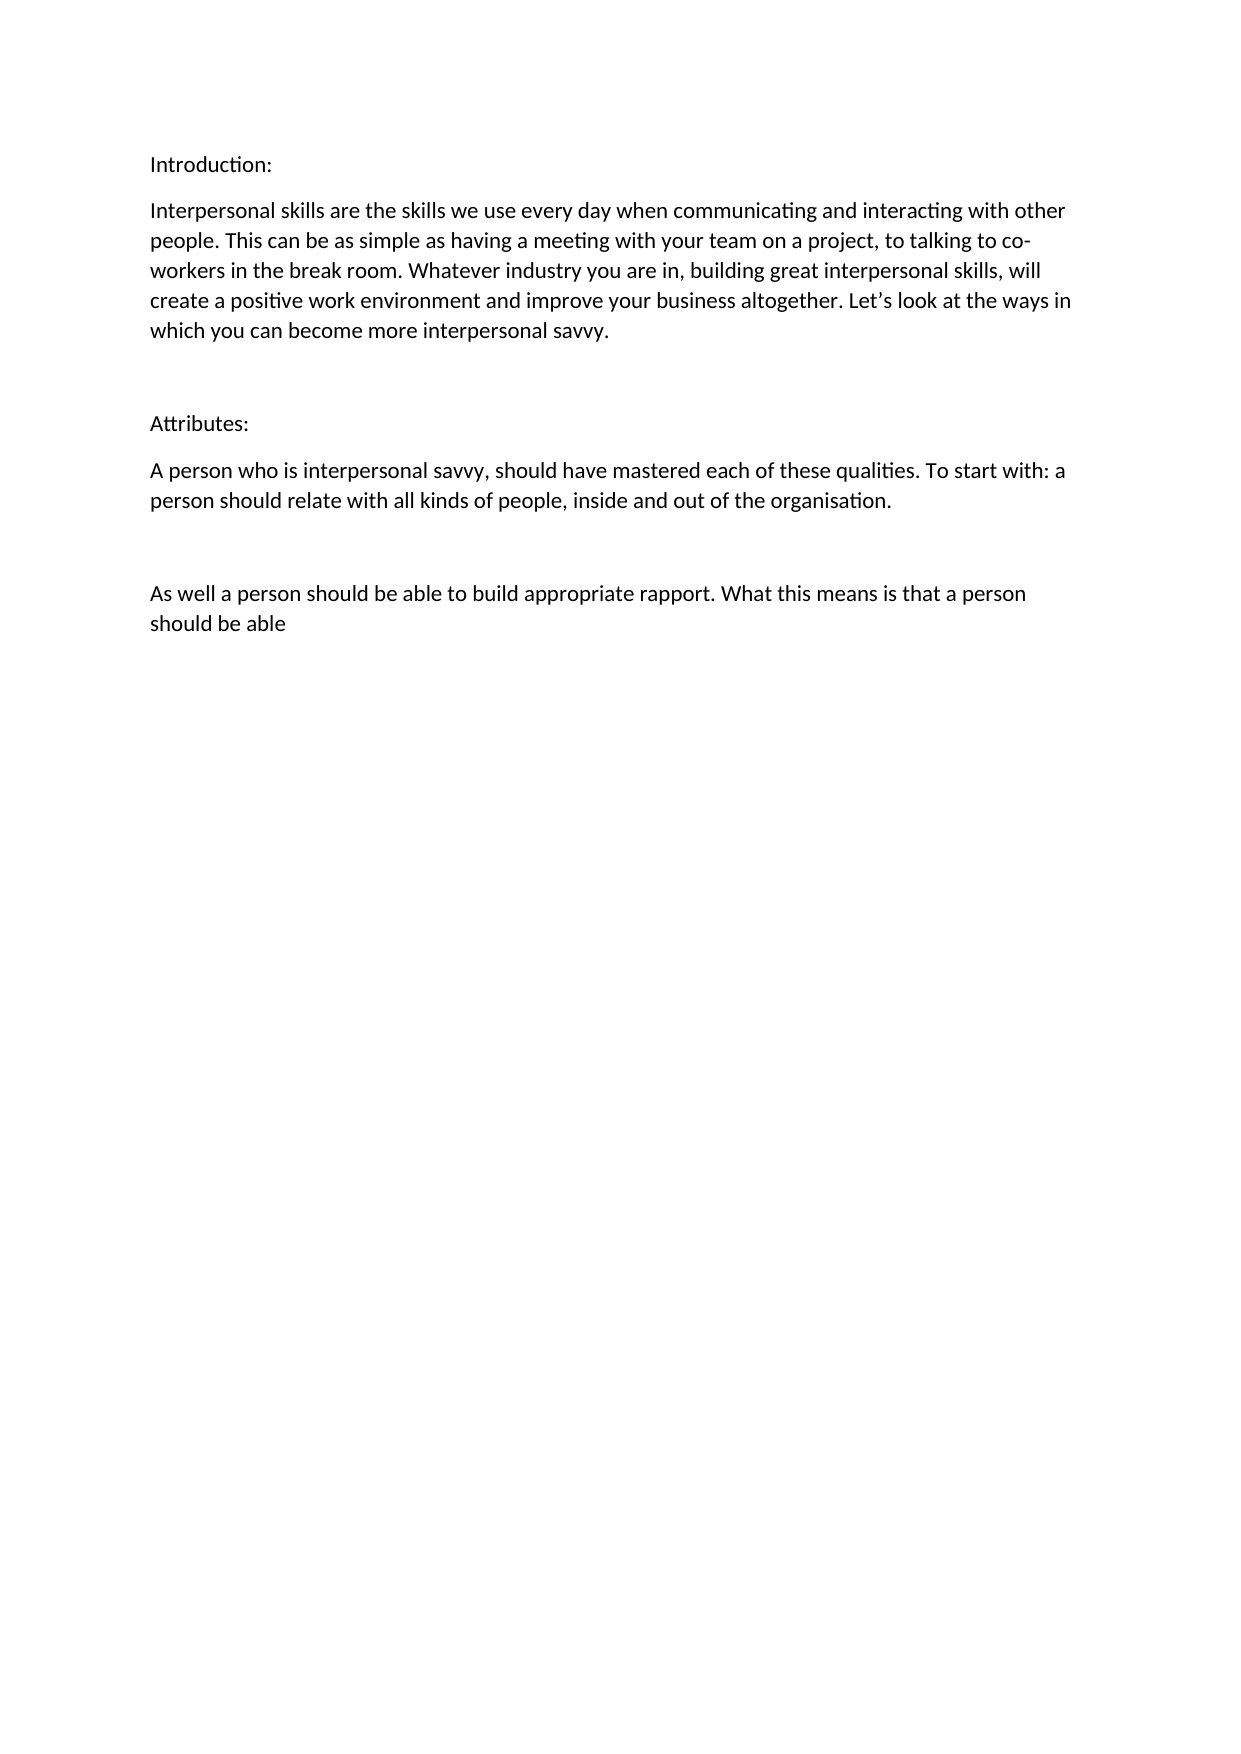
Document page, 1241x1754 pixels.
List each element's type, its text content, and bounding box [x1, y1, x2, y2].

text Introduction: [150, 150, 1090, 178]
text Interpersonal skills are the skills we use every day when communicating and interacting with other people. This can be as simple as having a meeting with your team on a project, to talking to co-workers in the break room. Whatever industry you are in, building great interpersonal skills, will create a positive work environment and improve your business altogether. Let’s look at the ways in which you can become more interpersonal savvy. [150, 197, 1090, 344]
text Attributes: [150, 409, 1090, 437]
text A person who is interpersonal savvy, should have mastered each of these qualities. To start with: a person should relate with all kinds of people, inside and out of the organisation. [150, 456, 1090, 514]
text As well a person should be able to build appropriate rapport. What this means is that a person should be able [150, 579, 1090, 637]
